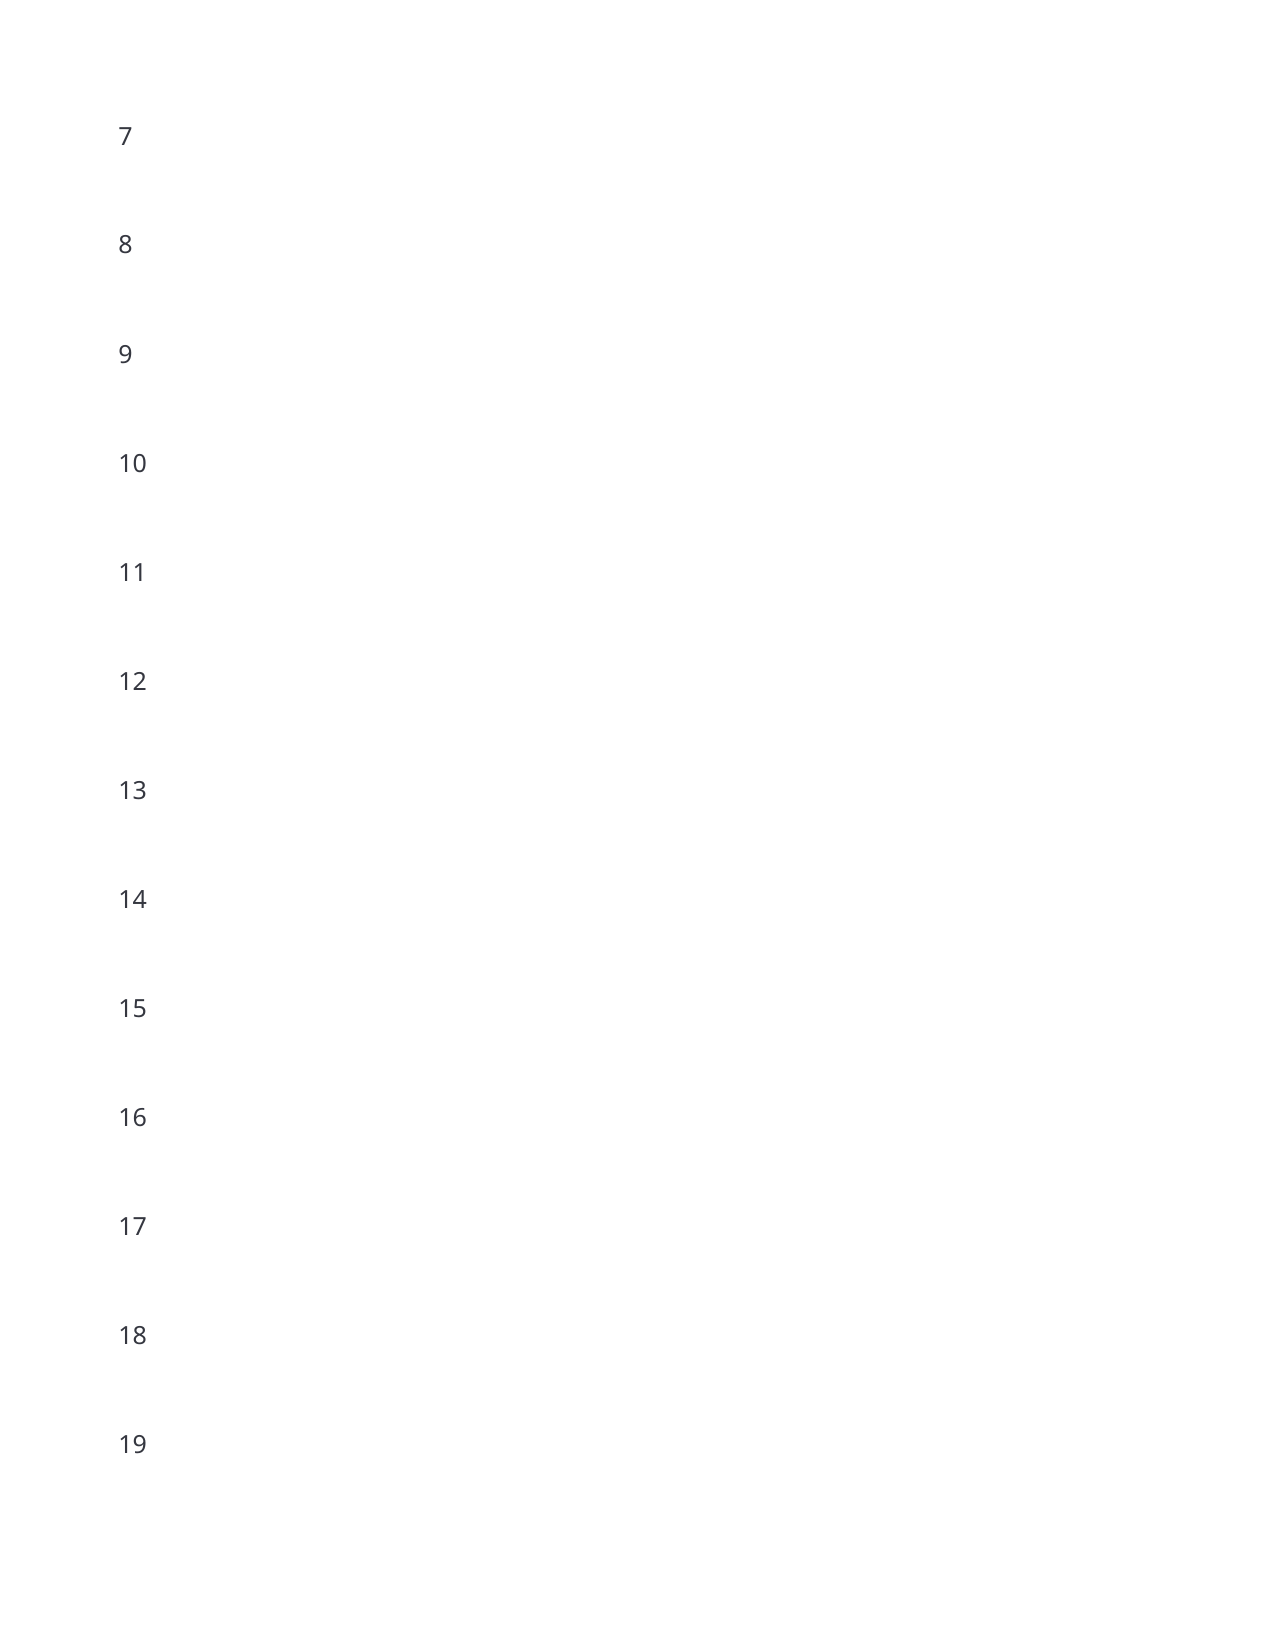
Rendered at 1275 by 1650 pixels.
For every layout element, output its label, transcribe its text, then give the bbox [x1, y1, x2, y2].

text 15 [118, 991, 1157, 1025]
text 12 [118, 663, 1157, 697]
text 8 [118, 227, 1157, 261]
text 7 [118, 118, 1157, 152]
text 13 [118, 772, 1157, 807]
text 14 [118, 882, 1157, 916]
text 11 [118, 554, 1157, 588]
text 18 [118, 1318, 1157, 1352]
text 17 [118, 1209, 1157, 1243]
text 10 [118, 445, 1157, 479]
text 19 [118, 1427, 1157, 1461]
text 16 [118, 1100, 1157, 1134]
text 9 [118, 336, 1157, 370]
